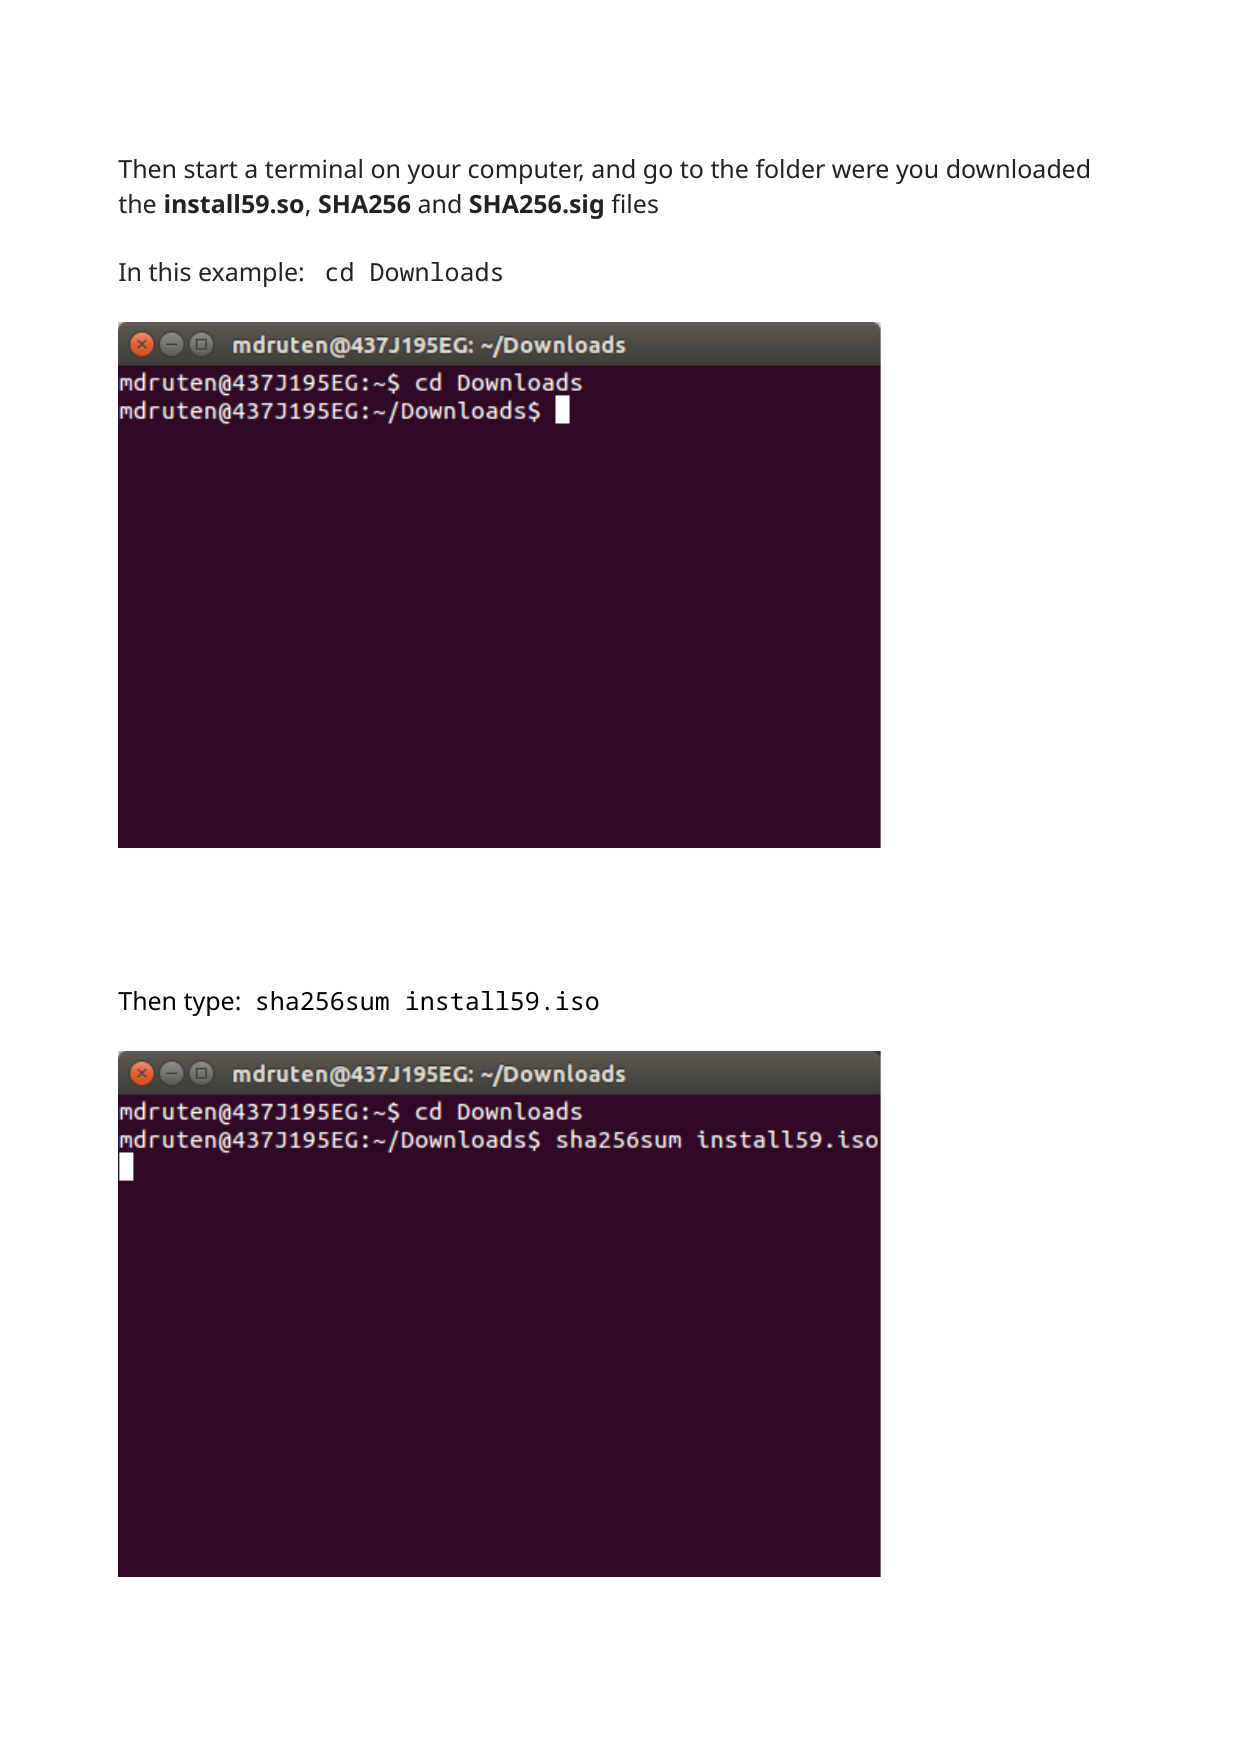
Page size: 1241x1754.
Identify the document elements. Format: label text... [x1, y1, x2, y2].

text Then start a terminal on your computer, and go to the folder were you downloaded the install59.so, SHA256 and SHA256.sig files In this example: cd Downloads [118, 152, 1122, 288]
picture [118, 1051, 881, 1577]
picture [118, 322, 881, 848]
text Then type: sha256sum install59.iso [118, 984, 1122, 1018]
